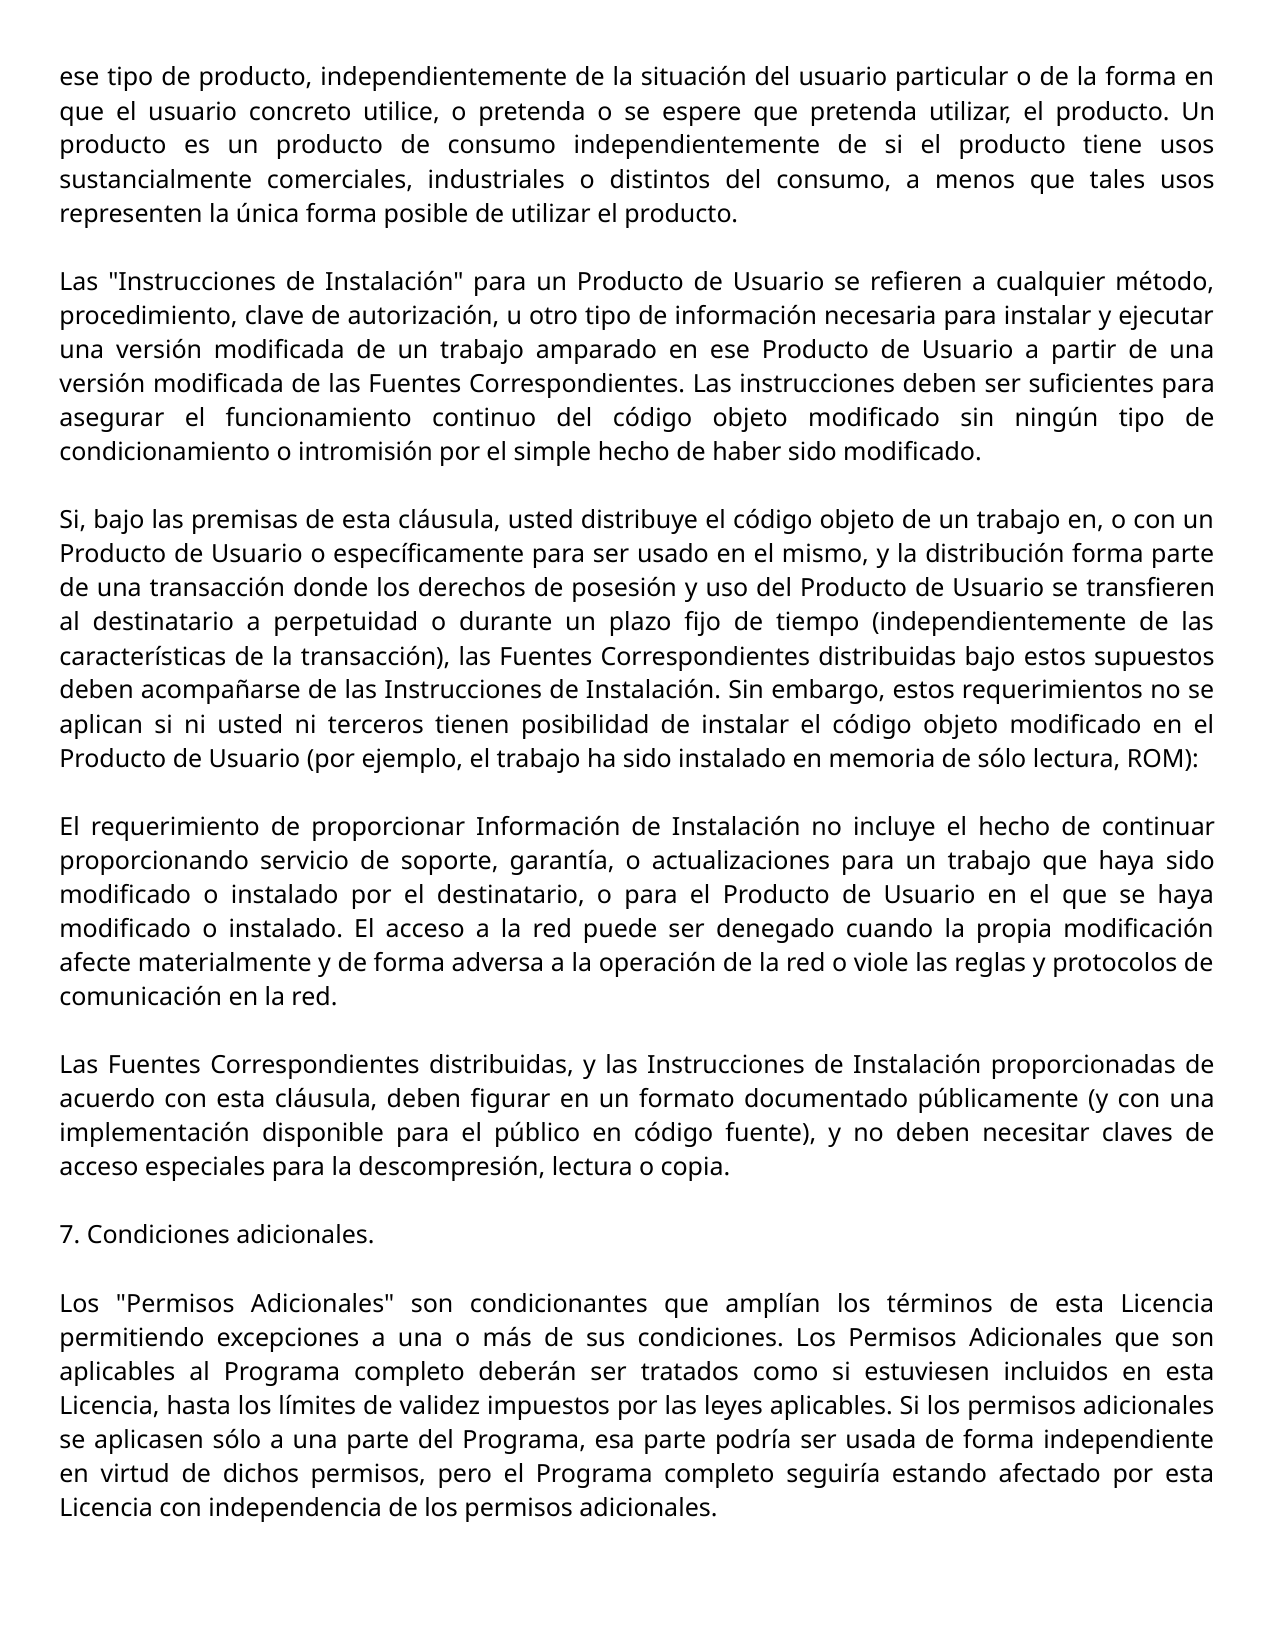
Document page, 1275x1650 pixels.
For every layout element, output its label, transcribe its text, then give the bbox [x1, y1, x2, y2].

text El requerimiento de proporcionar Información de Instalación no incluye el hecho de continuar proporcionando servicio de soporte, garantía, o actualizaciones para un trabajo que haya sido modificado o instalado por el destinatario, o para el Producto de Usuario en el que se haya modificado o instalado. El acceso a la red puede ser denegado cuando la propia modificación afecte materialmente y de forma adversa a la operación de la red o viole las reglas y protocolos de comunicación en la red. [59, 808, 1216, 1013]
text Las Fuentes Correspondientes distribuidas, y las Instrucciones de Instalación proporcionadas de acuerdo con esta cláusula, deben figurar en un formato documentado públicamente (y con una implementación disponible para el público en código fuente), y no deben necesitar claves de acceso especiales para la descompresión, lectura o copia. [59, 1047, 1216, 1183]
text 7. Condiciones adicionales. [59, 1217, 1216, 1251]
text Los "Permisos Adicionales" son condicionantes que amplían los términos de esta Licencia permitiendo excepciones a una o más de sus condiciones. Los Permisos Adicionales que son aplicables al Programa completo deberán ser tratados como si estuviesen incluidos en esta Licencia, hasta los límites de validez impuestos por las leyes aplicables. Si los permisos adicionales se aplicasen sólo a una parte del Programa, esa parte podría ser usada de forma independiente en virtud de dichos permisos, pero el Programa completo seguiría estando afectado por esta Licencia con independencia de los permisos adicionales. [59, 1285, 1216, 1524]
text Si, bajo las premisas de esta cláusula, usted distribuye el código objeto de un trabajo en, o con un Producto de Usuario o específicamente para ser usado en el mismo, y la distribución forma parte de una transacción donde los derechos de posesión y uso del Producto de Usuario se transfieren al destinatario a perpetuidad o durante un plazo fijo de tiempo (independientemente de las características de la transacción), las Fuentes Correspondientes distribuidas bajo estos supuestos deben acompañarse de las Instrucciones de Instalación. Sin embargo, estos requerimientos no se aplican si ni usted ni terceros tienen posibilidad de instalar el código objeto modificado en el Producto de Usuario (por ejemplo, el trabajo ha sido instalado en memoria de sólo lectura, ROM): [59, 502, 1216, 774]
text ese tipo de producto, independientemente de la situación del usuario particular o de la forma en que el usuario concreto utilice, o pretenda o se espere que pretenda utilizar, el producto. Un producto es un producto de consumo independientemente de si el producto tiene usos sustancialmente comerciales, industriales o distintos del consumo, a menos que tales usos representen la única forma posible de utilizar el producto. [59, 59, 1216, 229]
text Las "Instrucciones de Instalación" para un Producto de Usuario se refieren a cualquier método, procedimiento, clave de autorización, u otro tipo de información necesaria para instalar y ejecutar una versión modificada de un trabajo amparado en ese Producto de Usuario a partir de una versión modificada de las Fuentes Correspondientes. Las instrucciones deben ser suficientes para asegurar el funcionamiento continuo del código objeto modificado sin ningún tipo de condicionamiento o intromisión por el simple hecho de haber sido modificado. [59, 263, 1216, 468]
